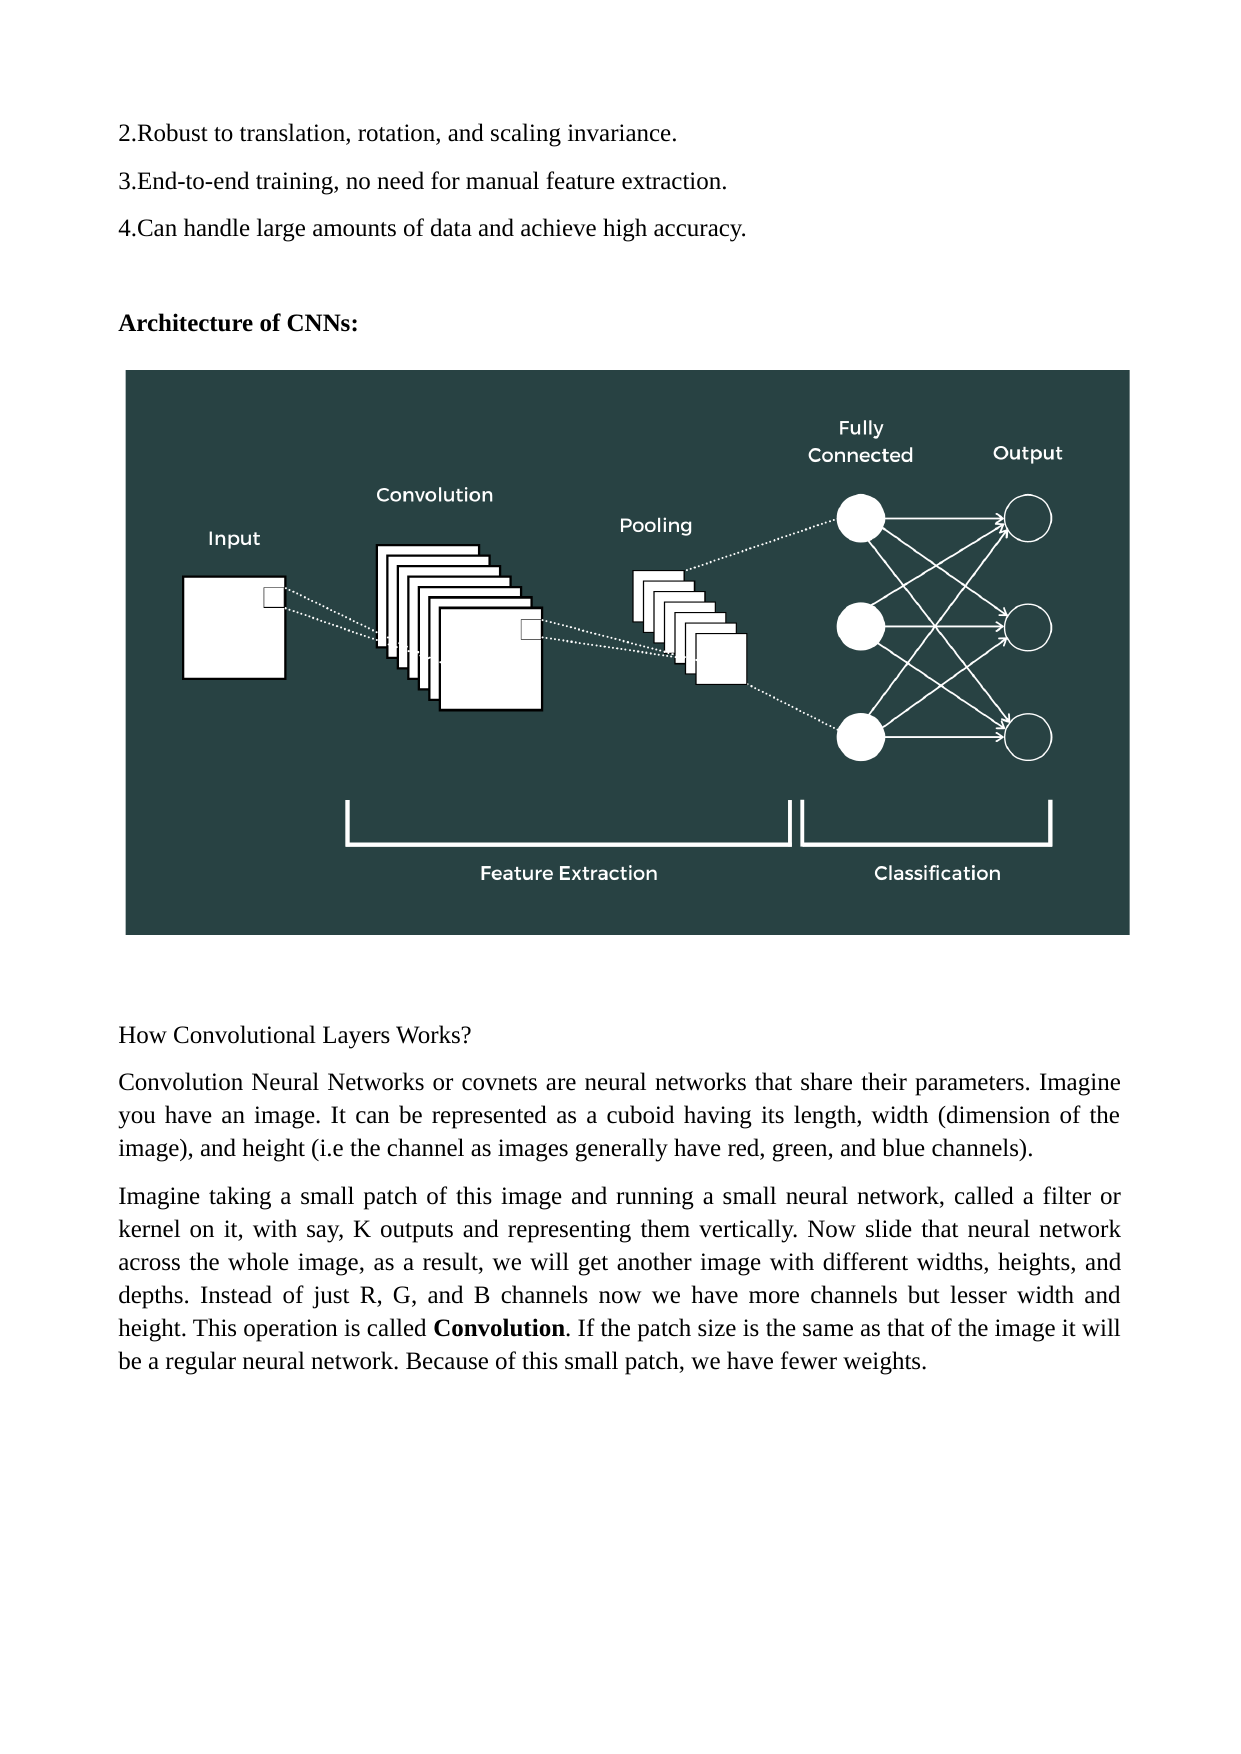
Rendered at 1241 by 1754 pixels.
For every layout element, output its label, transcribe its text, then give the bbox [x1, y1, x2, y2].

list Robust to translation, rotation, and scaling invariance. [118, 118, 1122, 147]
list End-to-end training, no need for manual feature extraction. [118, 166, 1122, 194]
list Can handle large amounts of data and achieve high accuracy. [118, 213, 1122, 242]
text How Convolutional Layers Works? [118, 1020, 1122, 1049]
picture [125, 370, 1130, 935]
text Convolution Neural Networks or covnets are neural networks that share their parameters. Imagine you have an image. It can be represented as a cuboid having its length, width (dimension of the image), and height (i.e the channel as images generally have red, green, and blue channels). [118, 1067, 1122, 1162]
text Imagine taking a small patch of this image and running a small neural network, called a filter or kernel on it, with say, K outputs and representing them vertically. Now slide that neural network across the whole image, as a result, we will get another image with different widths, heights, and depths. Instead of just R, G, and B channels now we have more channels but lesser width and height. This operation is called Convolution. If the patch size is the same as that of the image it will be a regular neural network. Because of this small patch, we have fewer weights. [118, 1181, 1122, 1375]
text Architecture of CNNs: [118, 308, 1122, 337]
